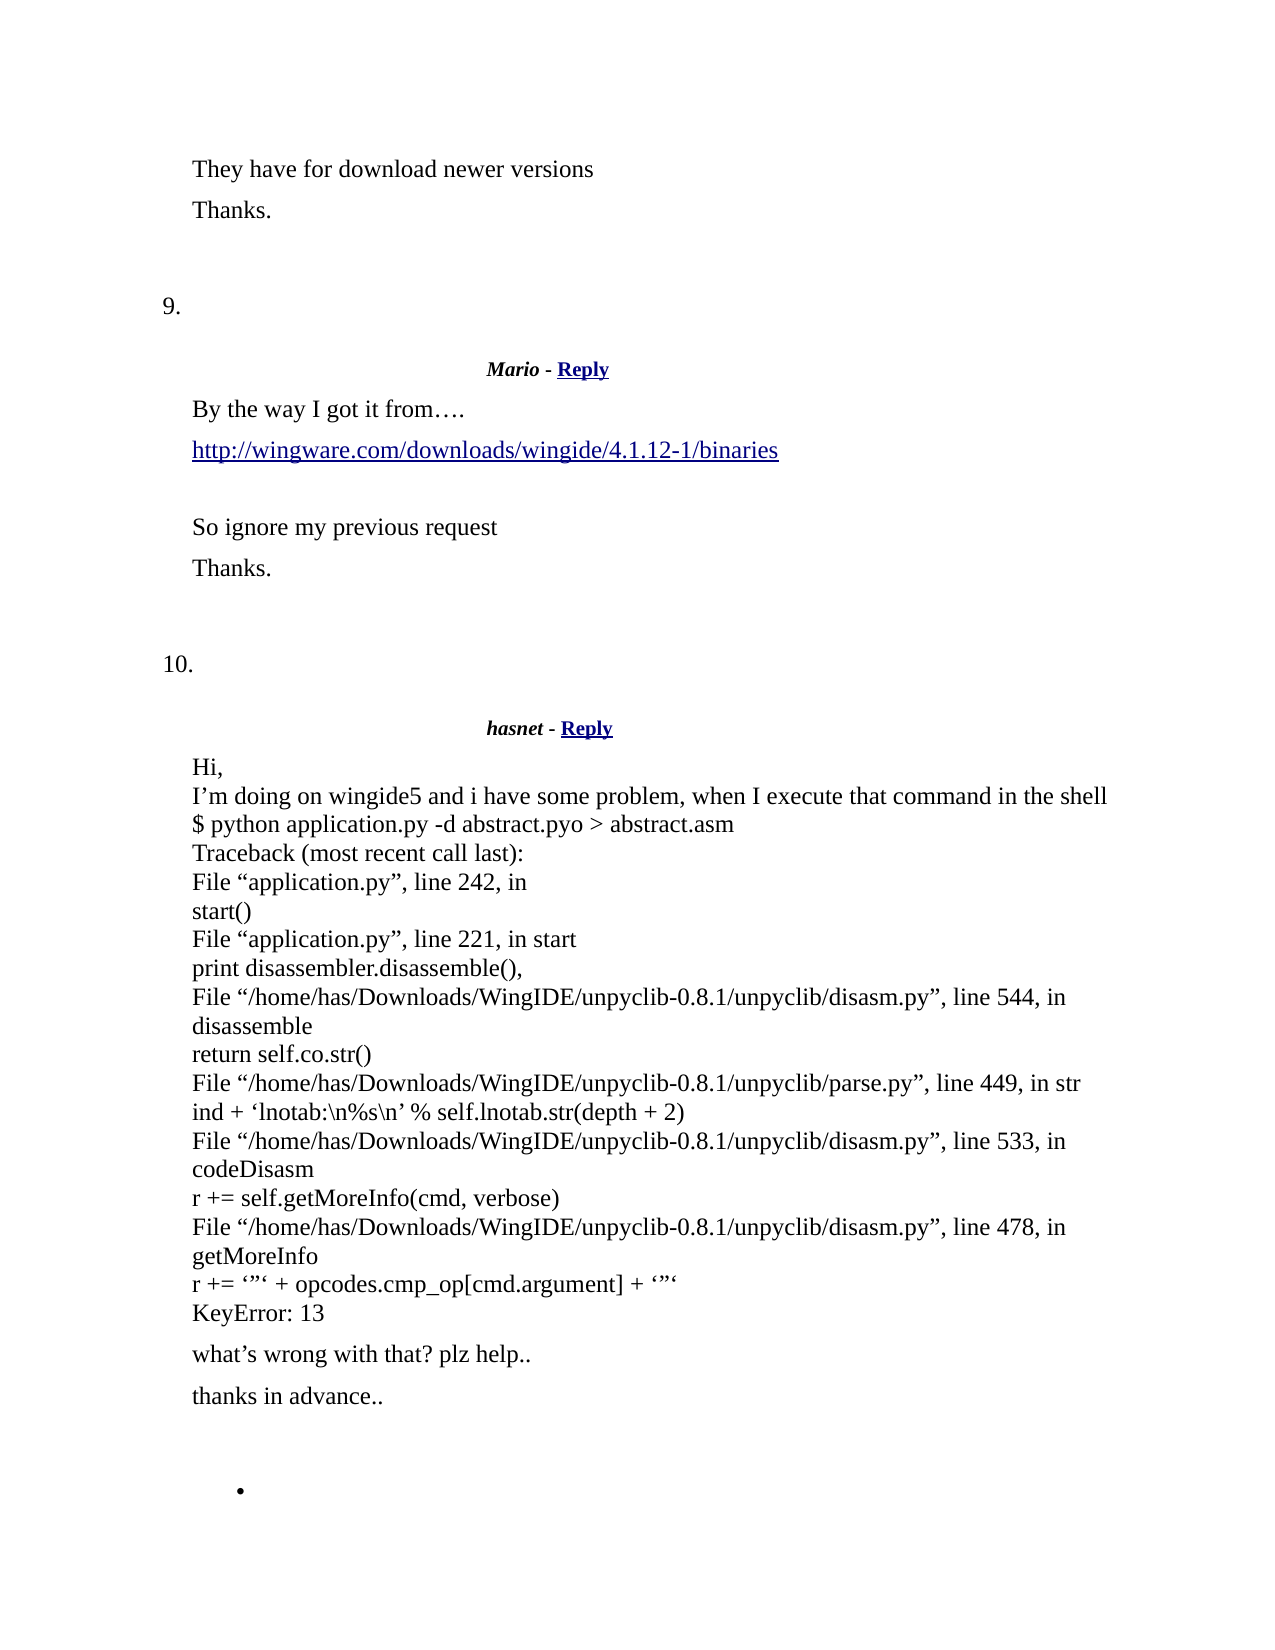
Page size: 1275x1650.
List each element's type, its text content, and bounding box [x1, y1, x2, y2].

list By the way I got it from…. [162, 394, 1157, 423]
list http://wingware.com/downloads/wingide/4.1.12-1/binaries [162, 435, 1157, 464]
list So ignore my previous request [162, 476, 1157, 541]
list Thanks. [162, 195, 1157, 224]
list thanks in advance.. [162, 1381, 1157, 1409]
list Hi, I’m doing on wingide5 and i have some problem, when I execute that command in the shell $ python application.py -d abstract.pyo > abstract.asm Traceback (most recent call last): File “application.py”, line 242, in start() File “application.py”, line 221, in start print disassembler.disassemble(), File “/home/has/Downloads/WingIDE/unpyclib-0.8.1/unpyclib/disasm.py”, line 544, in disassemble return self.co.str() File “/home/has/Downloads/WingIDE/unpyclib-0.8.1/unpyclib/parse.py”, line 449, in str ind + ‘lnotab:\n%s\n’ % self.lnotab.str(depth + 2) File “/home/has/Downloads/WingIDE/unpyclib-0.8.1/unpyclib/disasm.py”, line 533, in codeDisasm r += self.getMoreInfo(cmd, verbose) File “/home/has/Downloads/WingIDE/unpyclib-0.8.1/unpyclib/disasm.py”, line 478, in getMoreInfo r += ‘”‘ + opcodes.cmp_op[cmd.argument] + ‘”‘ KeyError: 13 [162, 752, 1157, 1327]
subtitle Mario - Reply [457, 357, 1157, 381]
list what’s wrong with that? plz help.. [162, 1339, 1157, 1368]
subtitle hasnet - Reply [457, 716, 1157, 739]
list They have for download newer versions [162, 118, 1157, 182]
list Thanks. [162, 553, 1157, 582]
